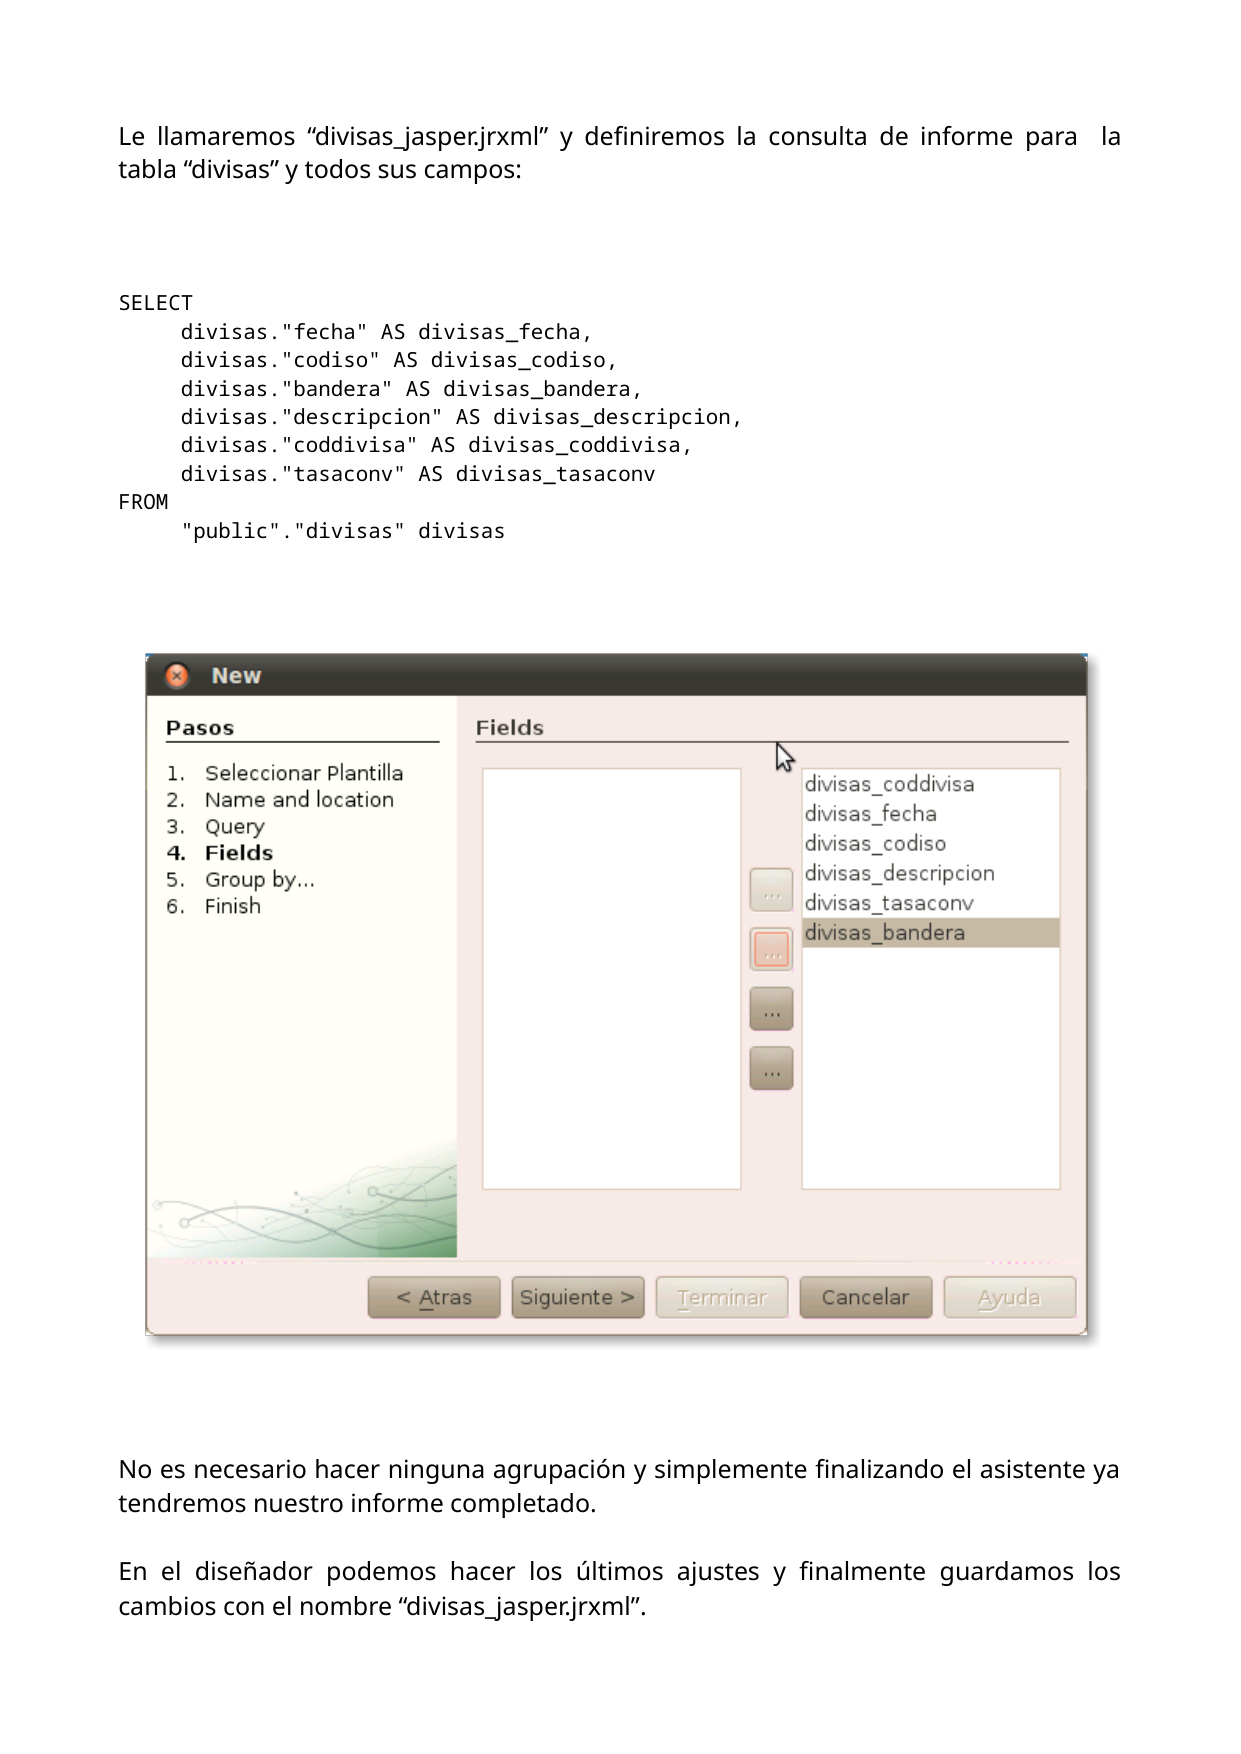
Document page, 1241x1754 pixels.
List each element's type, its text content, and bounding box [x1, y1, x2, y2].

text divisas."codiso" AS divisas_codiso, [118, 345, 1122, 374]
text divisas."tasaconv" AS divisas_tasaconv [118, 459, 1122, 487]
text "public"."divisas" divisas [118, 516, 1122, 544]
text divisas."bandera" AS divisas_bandera, [118, 374, 1122, 402]
picture [138, 646, 1102, 1350]
text FROM [118, 487, 1122, 516]
text divisas."fecha" AS divisas_fecha, [118, 317, 1122, 345]
text En el diseñador podemos hacer los últimos ajustes y finalmente guardamos los cambios con el nombre “divisas_jasper.jrxml”. [118, 1554, 1122, 1622]
text divisas."descripcion" AS divisas_descripcion, [118, 402, 1122, 431]
text Le llamaremos “divisas_jasper.jrxml” y definiremos la consulta de informe para la tabla “divisas” y todos sus campos: [118, 118, 1122, 186]
text No es necesario hacer ninguna agrupación y simplemente finalizando el asistente ya tendremos nuestro informe completado. [118, 1452, 1122, 1520]
text SELECT [118, 288, 1122, 317]
text divisas."coddivisa" AS divisas_coddivisa, [118, 431, 1122, 459]
